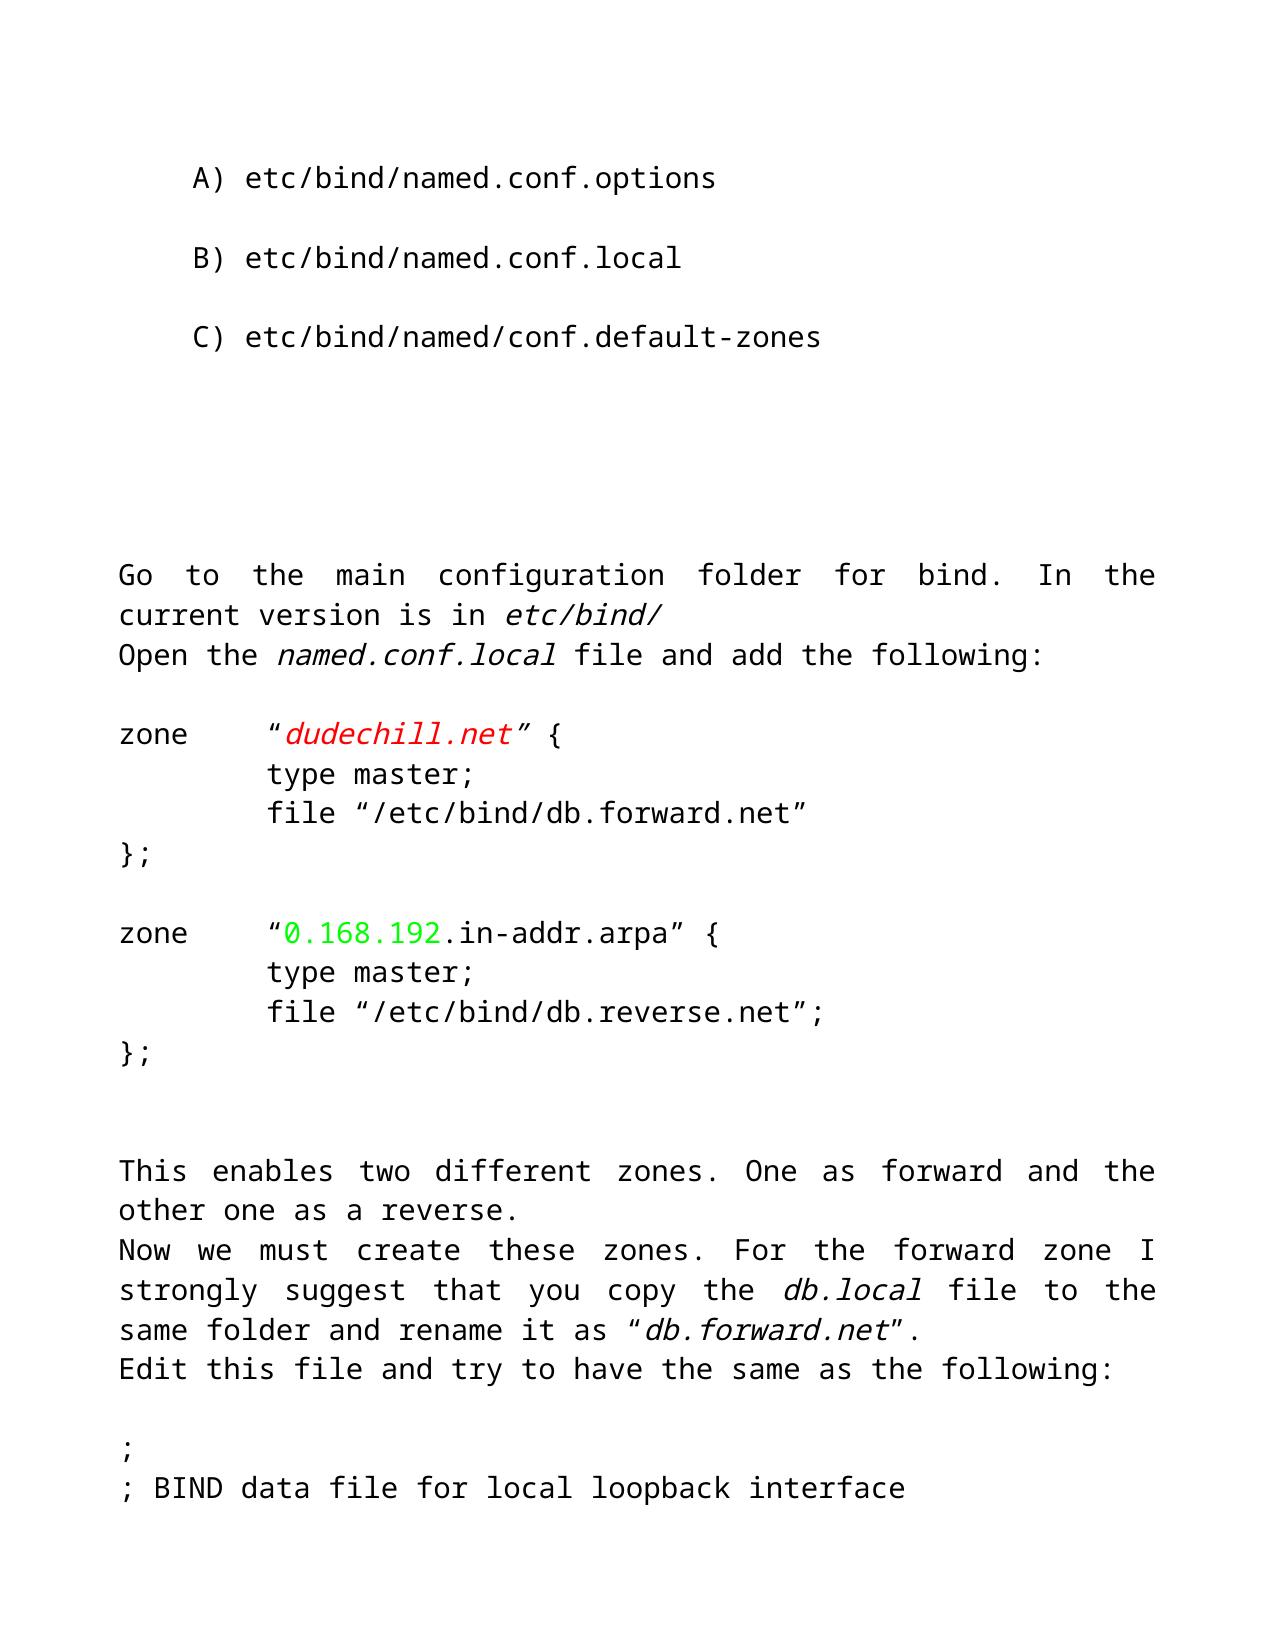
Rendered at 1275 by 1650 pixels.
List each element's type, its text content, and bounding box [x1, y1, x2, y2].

text ; BIND data file for local loopback interface [118, 1467, 1157, 1507]
text Now we must create these zones. For the forward zone I strongly suggest that you copy the db.local file to the same folder and rename it as “db.forward.net”. [118, 1229, 1157, 1348]
text This enables two different zones. One as forward and the other one as a reverse. [118, 1150, 1157, 1229]
text ; [118, 1428, 1157, 1467]
text type master; [118, 753, 1157, 793]
text Open the named.conf.local file and add the following: [118, 634, 1157, 674]
text A) etc/bind/named.conf.options [118, 158, 1157, 197]
text }; [118, 1031, 1157, 1071]
text zone “0.168.192.in-addr.arpa” { [118, 912, 1157, 952]
text file “/etc/bind/db.forward.net” [118, 793, 1157, 832]
text zone “dudechill.net” { [118, 713, 1157, 753]
text }; [118, 832, 1157, 872]
text B) etc/bind/named.conf.local [118, 237, 1157, 277]
text Go to the main configuration folder for bind. In the current version is in etc/bind/ [118, 555, 1157, 634]
text C) etc/bind/named/conf.default-zones [118, 317, 1157, 356]
text Edit this file and try to have the same as the following: [118, 1348, 1157, 1388]
text file “/etc/bind/db.reverse.net”; [118, 991, 1157, 1031]
text type master; [118, 952, 1157, 991]
